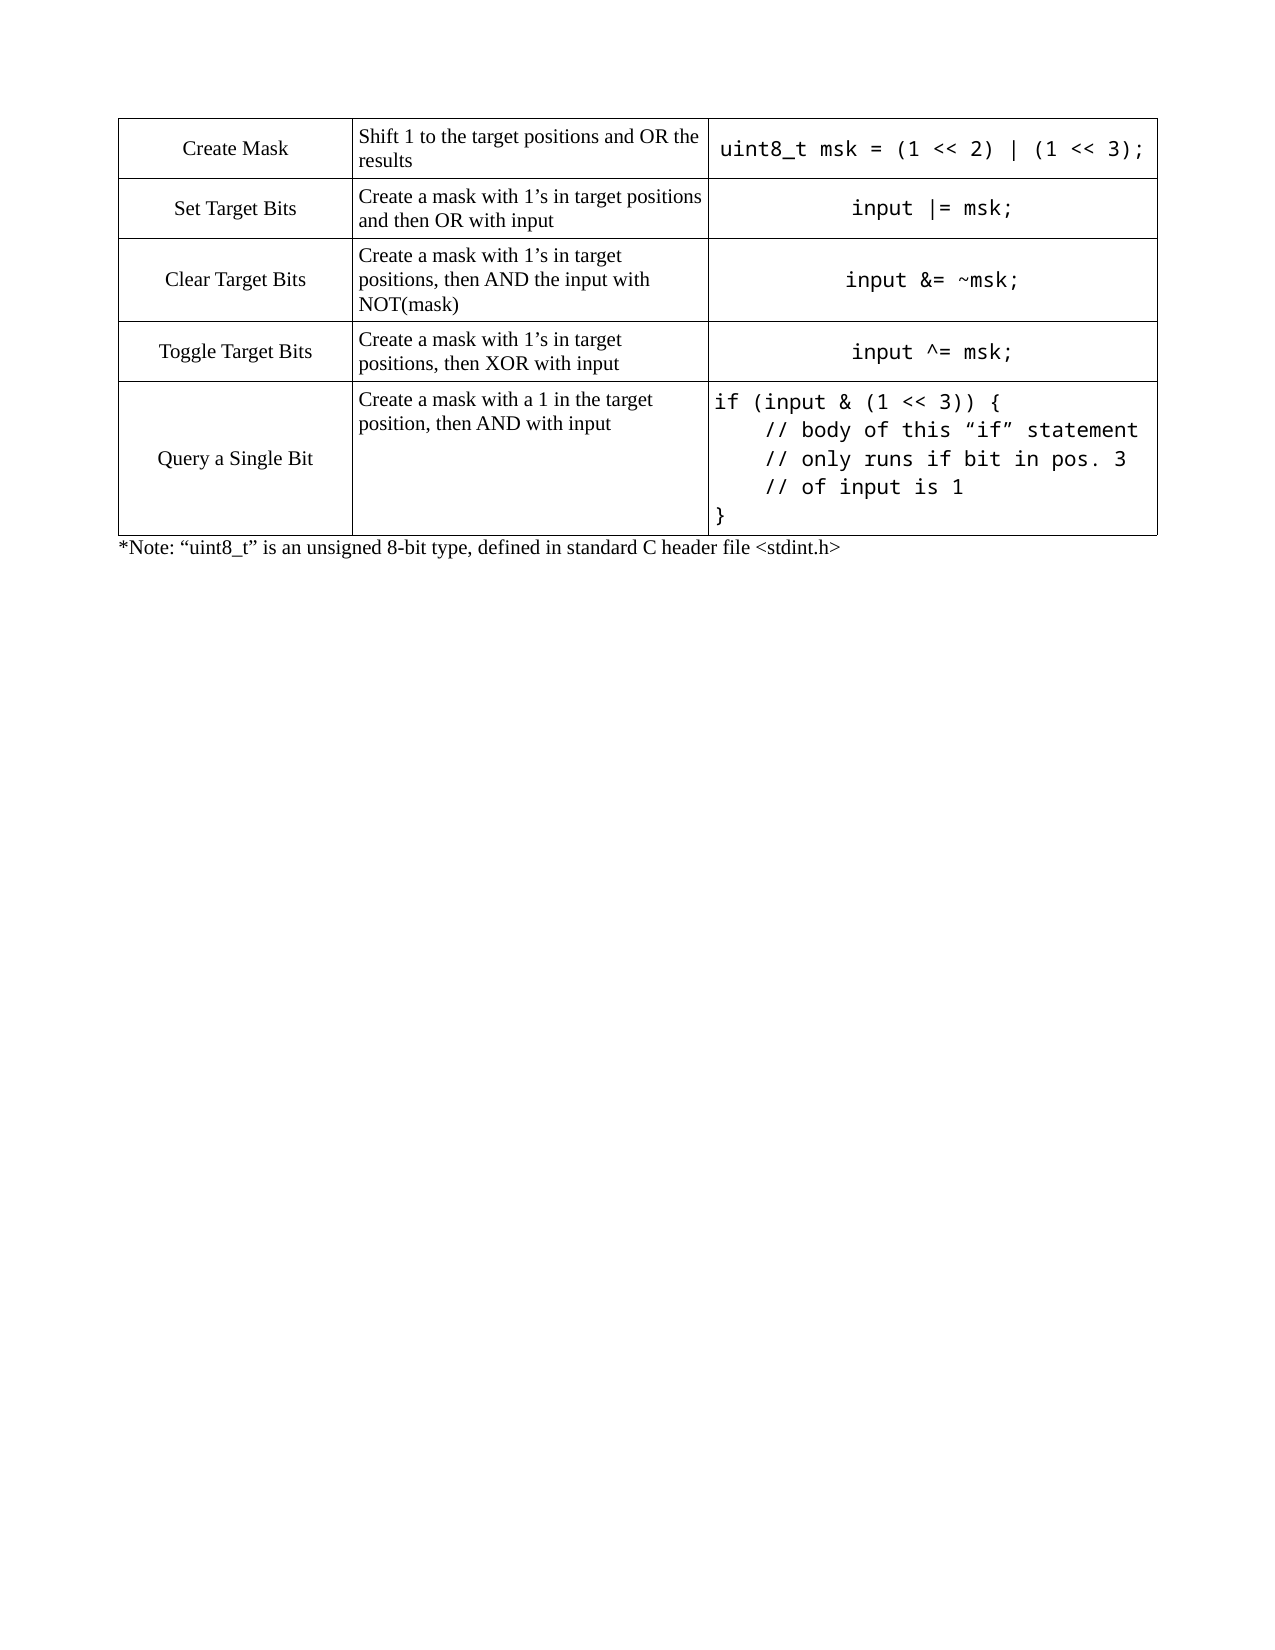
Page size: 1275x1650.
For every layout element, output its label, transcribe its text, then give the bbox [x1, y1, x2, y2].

table_cell Create a mask with 1’s in target positions, then XOR with input [353, 322, 708, 381]
table_cell input |= msk; [709, 179, 1157, 237]
table_cell Create a mask with a 1 in the target position, then AND with input [353, 382, 708, 535]
text *Note: “uint8_t” is an unsigned 8-bit type, defined in standard C header file <stdint.h> [118, 536, 1157, 559]
table_cell Shift 1 to the target positions and OR the results [353, 119, 708, 178]
table_cell Query a Single Bit [119, 382, 352, 535]
table_cell input &= ~msk; [709, 239, 1157, 321]
table_cell Clear Target Bits [119, 239, 352, 321]
table_cell Create a mask with 1’s in target positions, then AND the input with NOT(mask) [353, 239, 708, 321]
table_cell Set Target Bits [119, 179, 352, 237]
table_cell if (input & (1 << 3)) { // body of this “if” statement // only runs if bit in pos. 3 // of input is 1 } [709, 382, 1157, 535]
table_cell Create a mask with 1’s in target positions and then OR with input [353, 179, 708, 237]
table_cell Create Mask [119, 119, 352, 178]
table_cell uint8_t msk = (1 << 2) | (1 << 3); [709, 119, 1157, 178]
table_cell input ^= msk; [709, 322, 1157, 381]
table_cell Toggle Target Bits [119, 322, 352, 381]
